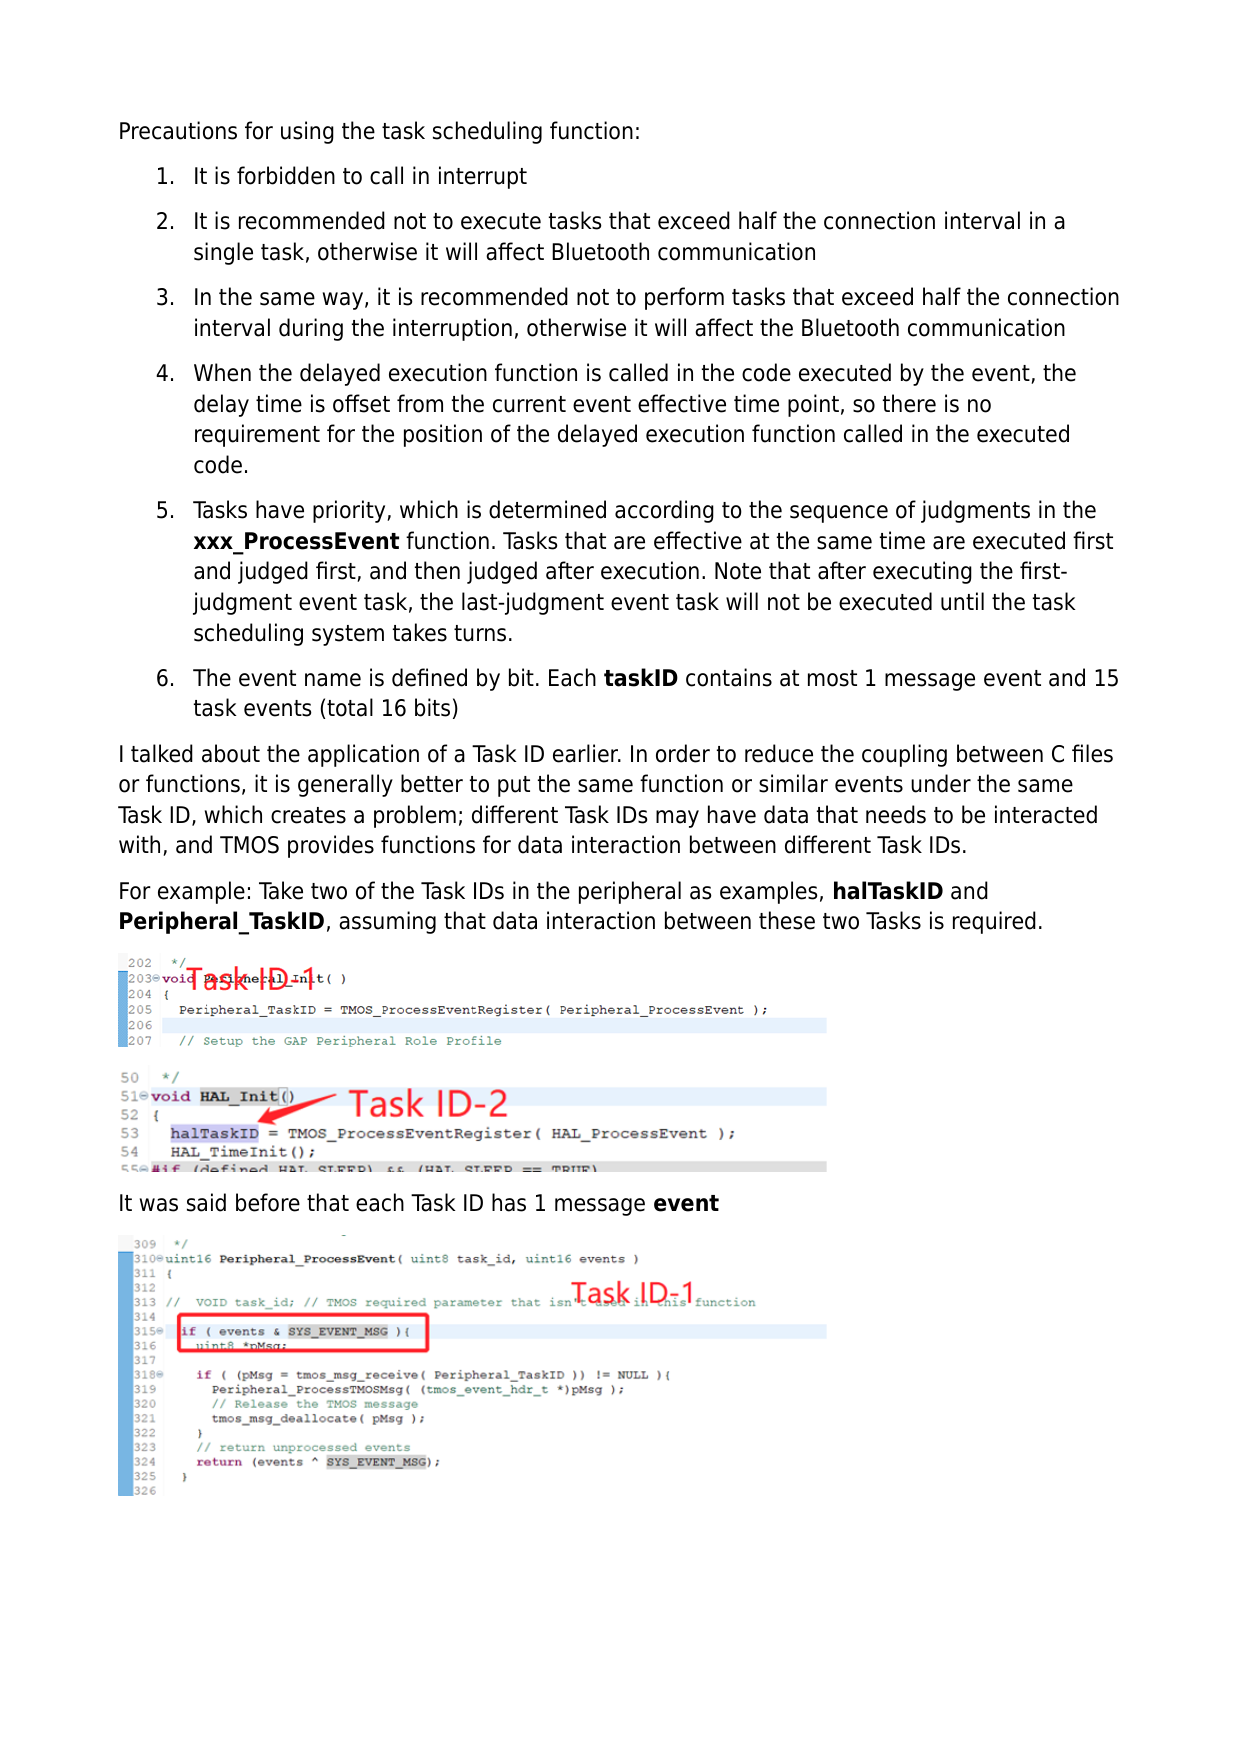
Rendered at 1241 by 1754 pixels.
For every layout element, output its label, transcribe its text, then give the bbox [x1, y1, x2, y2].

list When the delayed execution function is called in the code executed by the event, the delay time is offset from the current event effective time point, so there is no requirement for the position of the delayed execution function called in the executed code. [156, 360, 1122, 479]
text Precautions for using the task scheduling function: [118, 118, 1122, 145]
text For example: Take two of the Task IDs in the peripheral as examples, halTaskID and Peripheral_TaskID, assuming that data interaction between these two Tasks is required. [118, 878, 1122, 935]
list Tasks have priority, which is determined according to the sequence of judgments in the xxx_ProcessEvent function. Tasks that are effective at the same time are executed first and judged first, and then judged after execution. Note that after executing the first-judgment event task, the last-judgment event task will not be executed until the task scheduling system takes turns. [156, 497, 1122, 646]
text It was said before that each Task ID has 1 message event [118, 1190, 1122, 1217]
list The event name is defined by bit. Each taskID contains at most 1 message event and 15 task events (total 16 bits) [156, 665, 1122, 722]
list It is forbidden to call in interrupt [156, 163, 1122, 190]
list In the same way, it is recommended not to perform tasks that exceed half the connection interval during the interruption, otherwise it will affect the Bluetooth communication [156, 284, 1122, 342]
list It is recommended not to execute tasks that exceed half the connection interval in a single task, otherwise it will affect Bluetooth communication [156, 208, 1122, 266]
text I talked about the application of a Task ID earlier. In order to reduce the coupling between C files or functions, it is generally better to put the same function or similar events under the same Task ID, which creates a problem; different Task IDs may have data that needs to be interacted with, and TMOS provides functions for data interaction between different Task IDs. [118, 741, 1122, 859]
picture [118, 1065, 827, 1172]
picture [118, 1235, 827, 1496]
picture [118, 953, 827, 1047]
